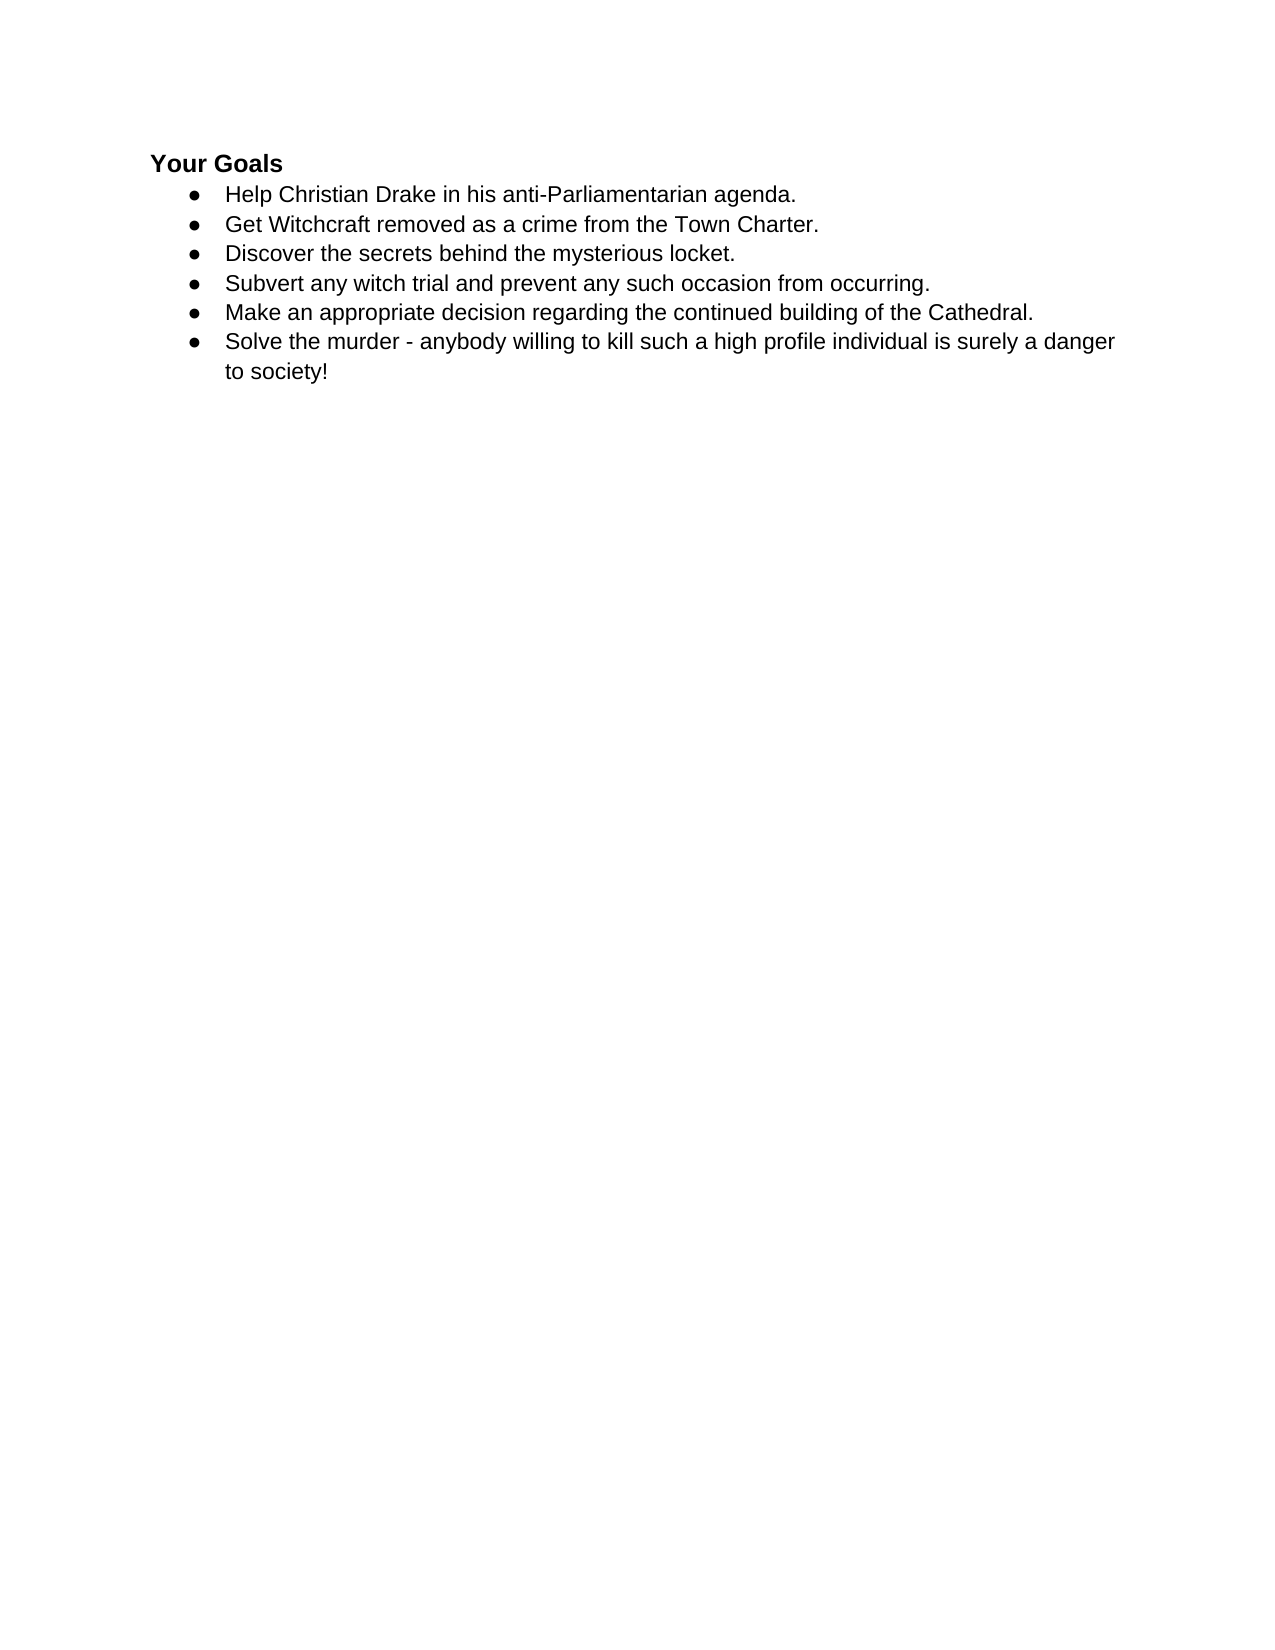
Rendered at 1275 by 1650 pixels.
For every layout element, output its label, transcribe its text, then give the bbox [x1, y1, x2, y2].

subtitle Your Goals [150, 150, 1125, 178]
list Make an appropriate decision regarding the continued building of the Cathedral. [187, 299, 1125, 325]
list Subvert any witch trial and prevent any such occasion from occurring. [187, 270, 1125, 296]
list Solve the murder - anybody willing to kill such a high profile individual is surely a danger to society! [187, 329, 1125, 384]
list Discover the secrets behind the mysterious locket. [187, 241, 1125, 266]
list Help Christian Drake in his anti-Parliamentarian agenda. [187, 182, 1125, 208]
list Get Witchcraft removed as a crime from the Town Charter. [187, 211, 1125, 237]
